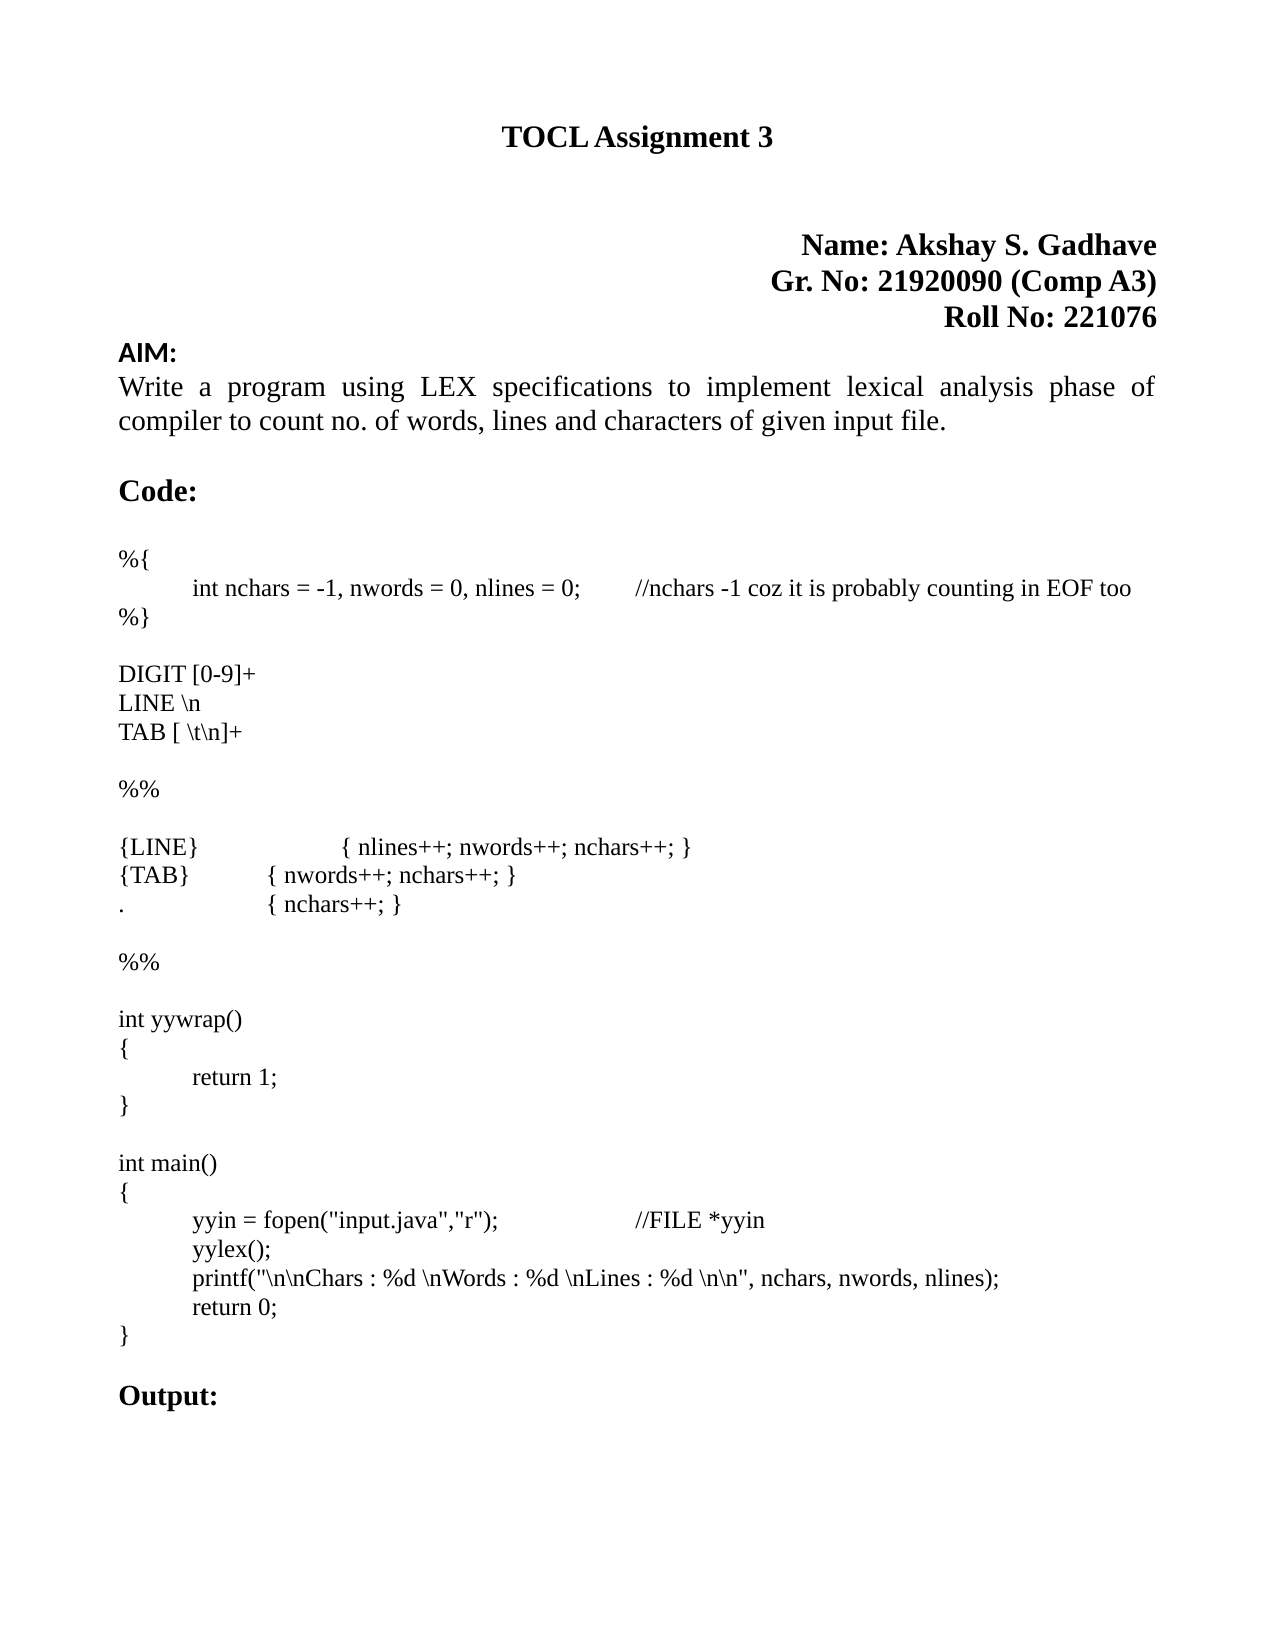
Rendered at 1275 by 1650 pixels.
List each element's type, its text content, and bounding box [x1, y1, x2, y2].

text %% [118, 947, 1157, 976]
text return 0; [118, 1292, 1157, 1321]
text return 1; [118, 1062, 1157, 1091]
text AIM: [118, 334, 1157, 369]
text { [118, 1033, 1157, 1062]
text {TAB} { nwords++; nchars++; } [118, 861, 1157, 889]
text Gr. No: 21920090 (Comp A3) [118, 262, 1157, 298]
text TAB [ \t\n]+ [118, 717, 1157, 746]
text int nchars = -1, nwords = 0, nlines = 0; //nchars -1 coz it is probably counting in EOF too [118, 573, 1157, 602]
text Output: [118, 1378, 1157, 1412]
text yyin = fopen("input.java","r"); //FILE *yyin [118, 1206, 1157, 1234]
text { [118, 1177, 1157, 1206]
text } [118, 1321, 1157, 1349]
text %} [118, 602, 1157, 631]
text Write a program using LEX specifications to implement lexical analysis phase of compiler to count no. of words, lines and characters of given input file. [118, 369, 1157, 436]
text %% [118, 774, 1157, 803]
text printf("\n\nChars : %d \nWords : %d \nLines : %d \n\n", nchars, nwords, nlines); [118, 1263, 1157, 1292]
text int yywrap() [118, 1004, 1157, 1033]
text LINE \n [118, 688, 1157, 717]
text DIGIT [0-9]+ [118, 659, 1157, 688]
text {LINE} { nlines++; nwords++; nchars++; } [118, 832, 1157, 861]
text } [118, 1091, 1157, 1119]
text Code: [118, 472, 1157, 508]
text TOCL Assignment 3 [118, 118, 1157, 154]
text yylex(); [118, 1234, 1157, 1263]
text %{ [118, 544, 1157, 573]
text Name: Akshay S. Gadhave [118, 226, 1157, 262]
text int main() [118, 1148, 1157, 1177]
text Roll No: 221076 [118, 298, 1157, 334]
text . { nchars++; } [118, 889, 1157, 918]
